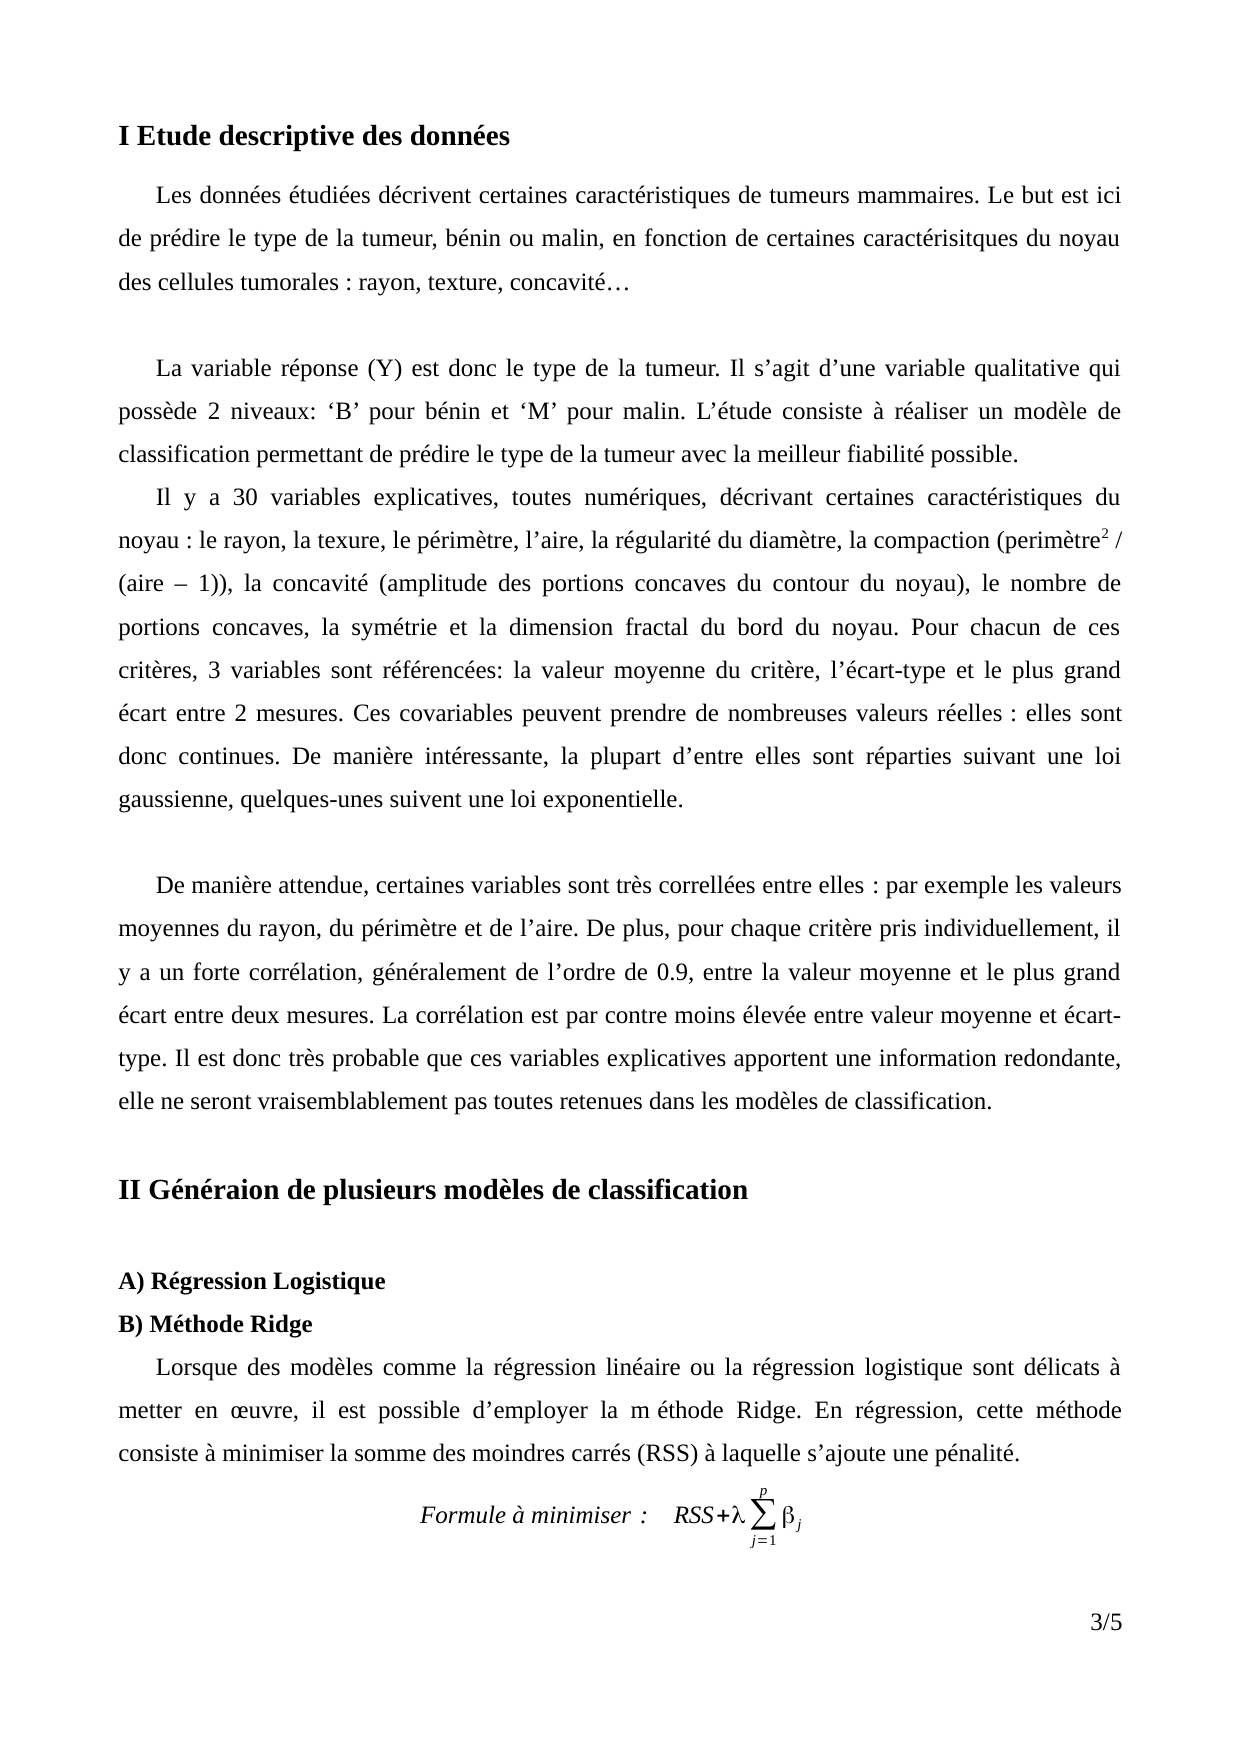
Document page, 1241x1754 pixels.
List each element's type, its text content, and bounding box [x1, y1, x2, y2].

text La variable réponse (Y) est donc le type de la tumeur. Il s’agit d’une variable qualitative qui possède 2 niveaux: ‘B’ pour bénin et ‘M’ pour malin. L’étude consiste à réaliser un modèle de classification permettant de prédire le type de la tumeur avec la meilleur fiabilité possible. [118, 353, 1122, 468]
text I Etude descriptive des données [118, 118, 1122, 152]
text Il y a 30 variables explicatives, toutes numériques, décrivant certaines caractéristiques du noyau : le rayon, la texure, le périmètre, l’aire, la régularité du diamètre, la compaction (perimètre2 / (aire – 1)), la concavité (amplitude des portions concaves du contour du noyau), le nombre de portions concaves, la symétrie et la dimension fractal du bord du noyau. Pour chacun de ces critères, 3 variables sont référencées: la valeur moyenne du critère, l’écart-type et le plus grand écart entre 2 mesures. Ces covariables peuvent prendre de nombreuses valeurs réelles : elles sont donc continues. De manière intéressante, la plupart d’entre elles sont réparties suivant une loi gaussienne, quelques-unes suivent une loi exponentielle. [118, 482, 1122, 813]
text II Généraion de plusieurs modèles de classification [118, 1172, 1122, 1206]
text De manière attendue, certaines variables sont très correllées entre elles : par exemple les valeurs moyennes du rayon, du périmètre et de l’aire. De plus, pour chaque critère pris individuellement, il y a un forte corrélation, généralement de l’ordre de 0.9, entre la valeur moyenne et le plus grand écart entre deux mesures. La corrélation est par contre moins élevée entre valeur moyenne et écart-type. Il est donc très probable que ces variables explicatives apportent une information redondante, elle ne seront vraisemblablement pas toutes retenues dans les modèles de classification. [118, 870, 1122, 1115]
text Les données étudiées décrivent certaines caractéristiques de tumeurs mammaires. Le but est ici de prédire le type de la tumeur, bénin ou malin, en fonction de certaines caractérisitques du noyau des cellules tumorales : rayon, texture, concavité… [118, 180, 1122, 295]
text A) Régression Logistique [118, 1266, 1122, 1294]
text B) Méthode Ridge [118, 1309, 1122, 1338]
text Lorsque des modèles comme la régression linéaire ou la régression logistique sont délicats à metter en œuvre, il est possible d’employer la m éthode Ridge. En régression, cette méthode consiste à minimiser la somme des moindres carrés (RSS) à laquelle s’ajoute une pénalité. [118, 1352, 1122, 1467]
text Formule à minimiser : [118, 1481, 1122, 1549]
